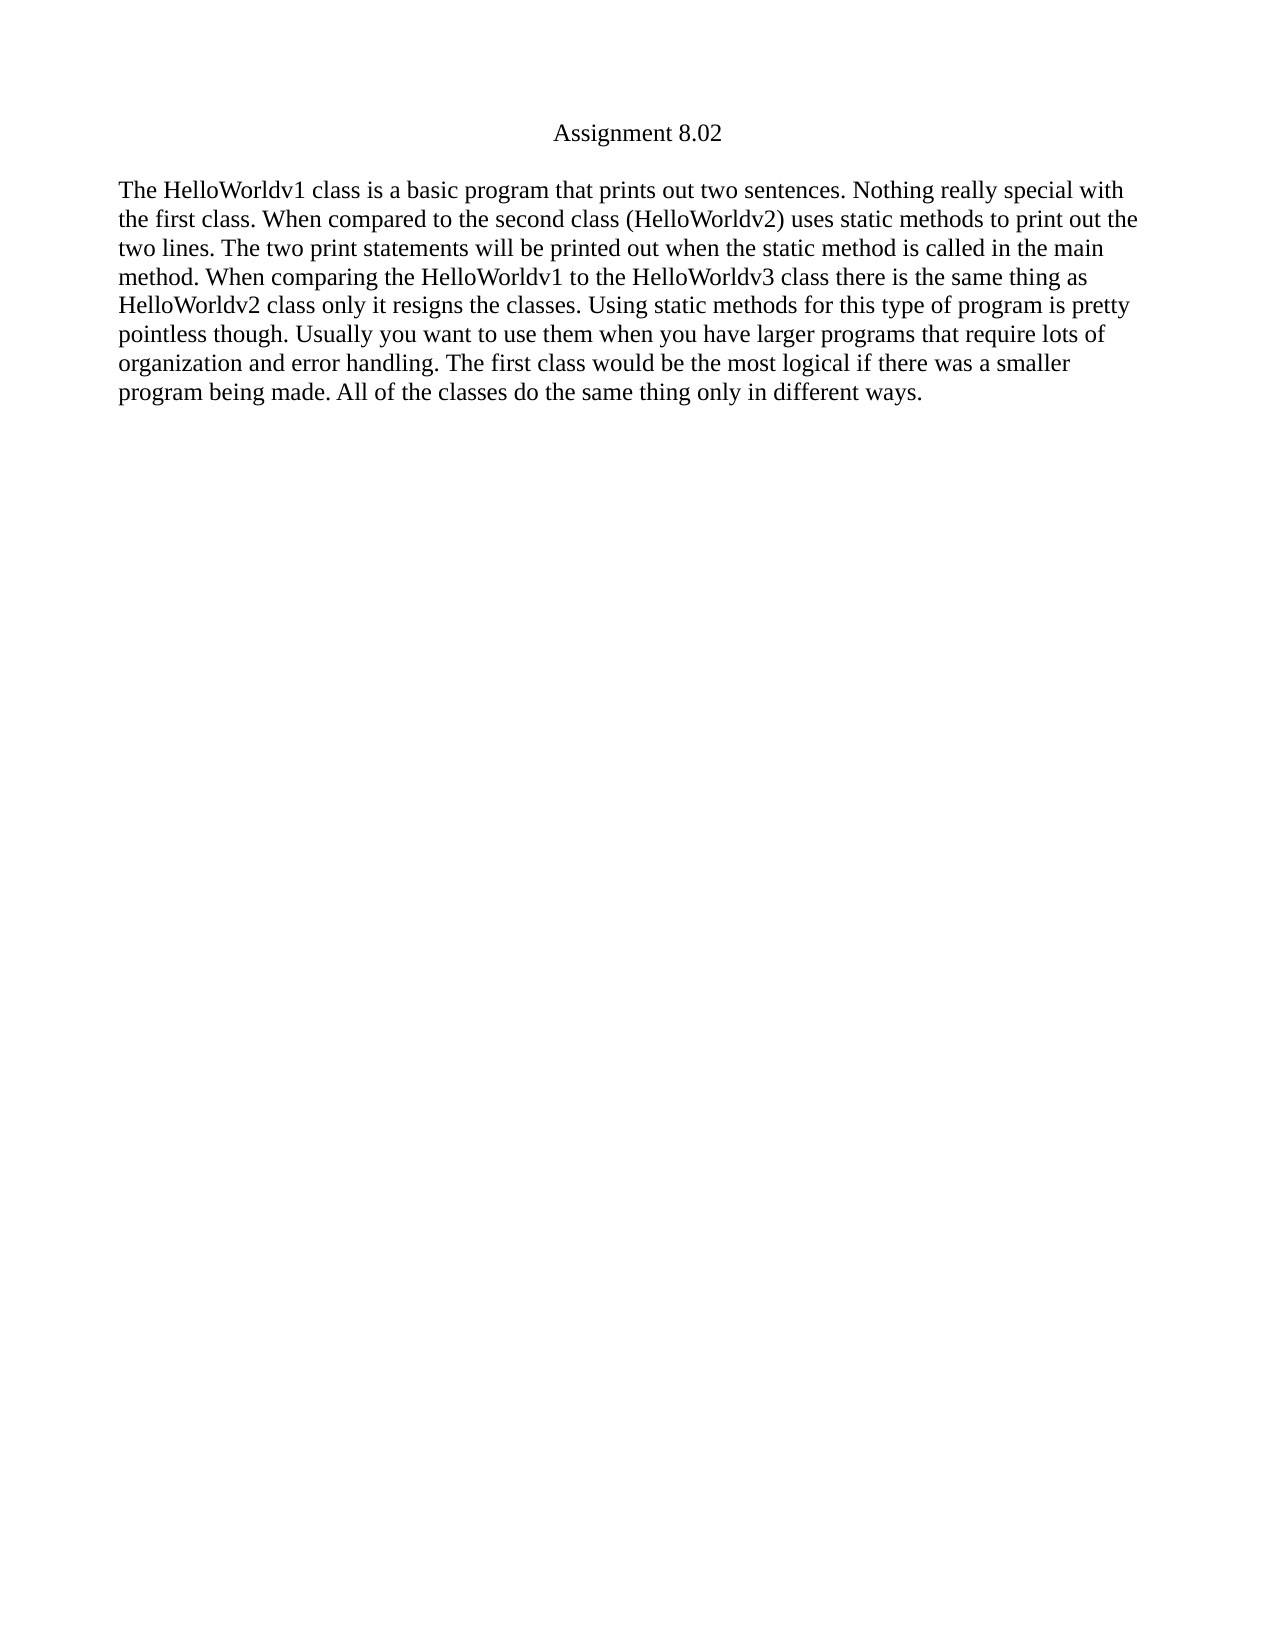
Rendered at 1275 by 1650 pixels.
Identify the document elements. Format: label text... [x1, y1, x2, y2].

text The HelloWorldv1 class is a basic program that prints out two sentences. Nothing really special with the first class. When compared to the second class (HelloWorldv2) uses static methods to print out the two lines. The two print statements will be printed out when the static method is called in the main method. When comparing the HelloWorldv1 to the HelloWorldv3 class there is the same thing as HelloWorldv2 class only it resigns the classes. Using static methods for this type of program is pretty pointless though. Usually you want to use them when you have larger programs that require lots of organization and error handling. The first class would be the most logical if there was a smaller program being made. All of the classes do the same thing only in different ways. [118, 176, 1157, 406]
text Assignment 8.02 [118, 118, 1157, 147]
